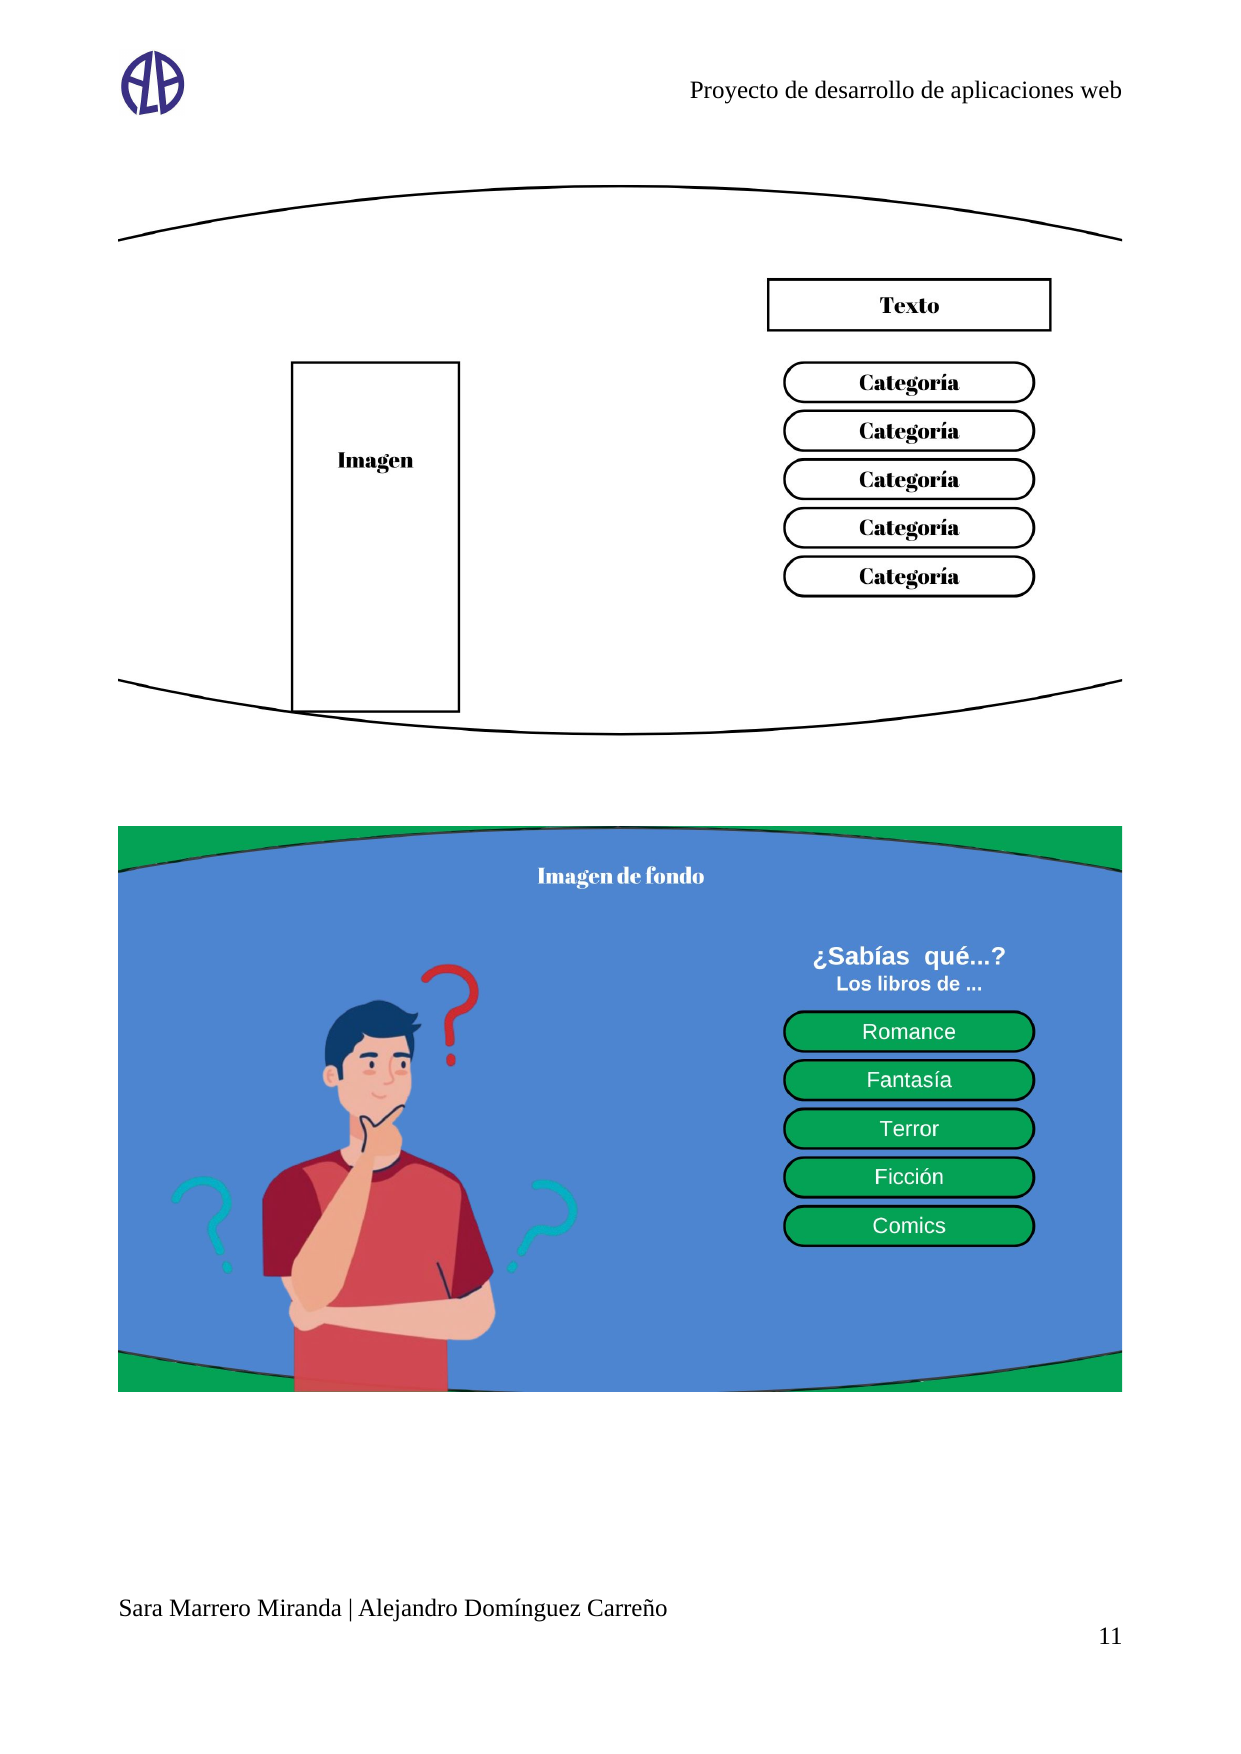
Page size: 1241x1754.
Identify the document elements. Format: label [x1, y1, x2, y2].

picture [118, 826, 1123, 1392]
picture [119, 49, 186, 116]
picture [118, 177, 1123, 742]
